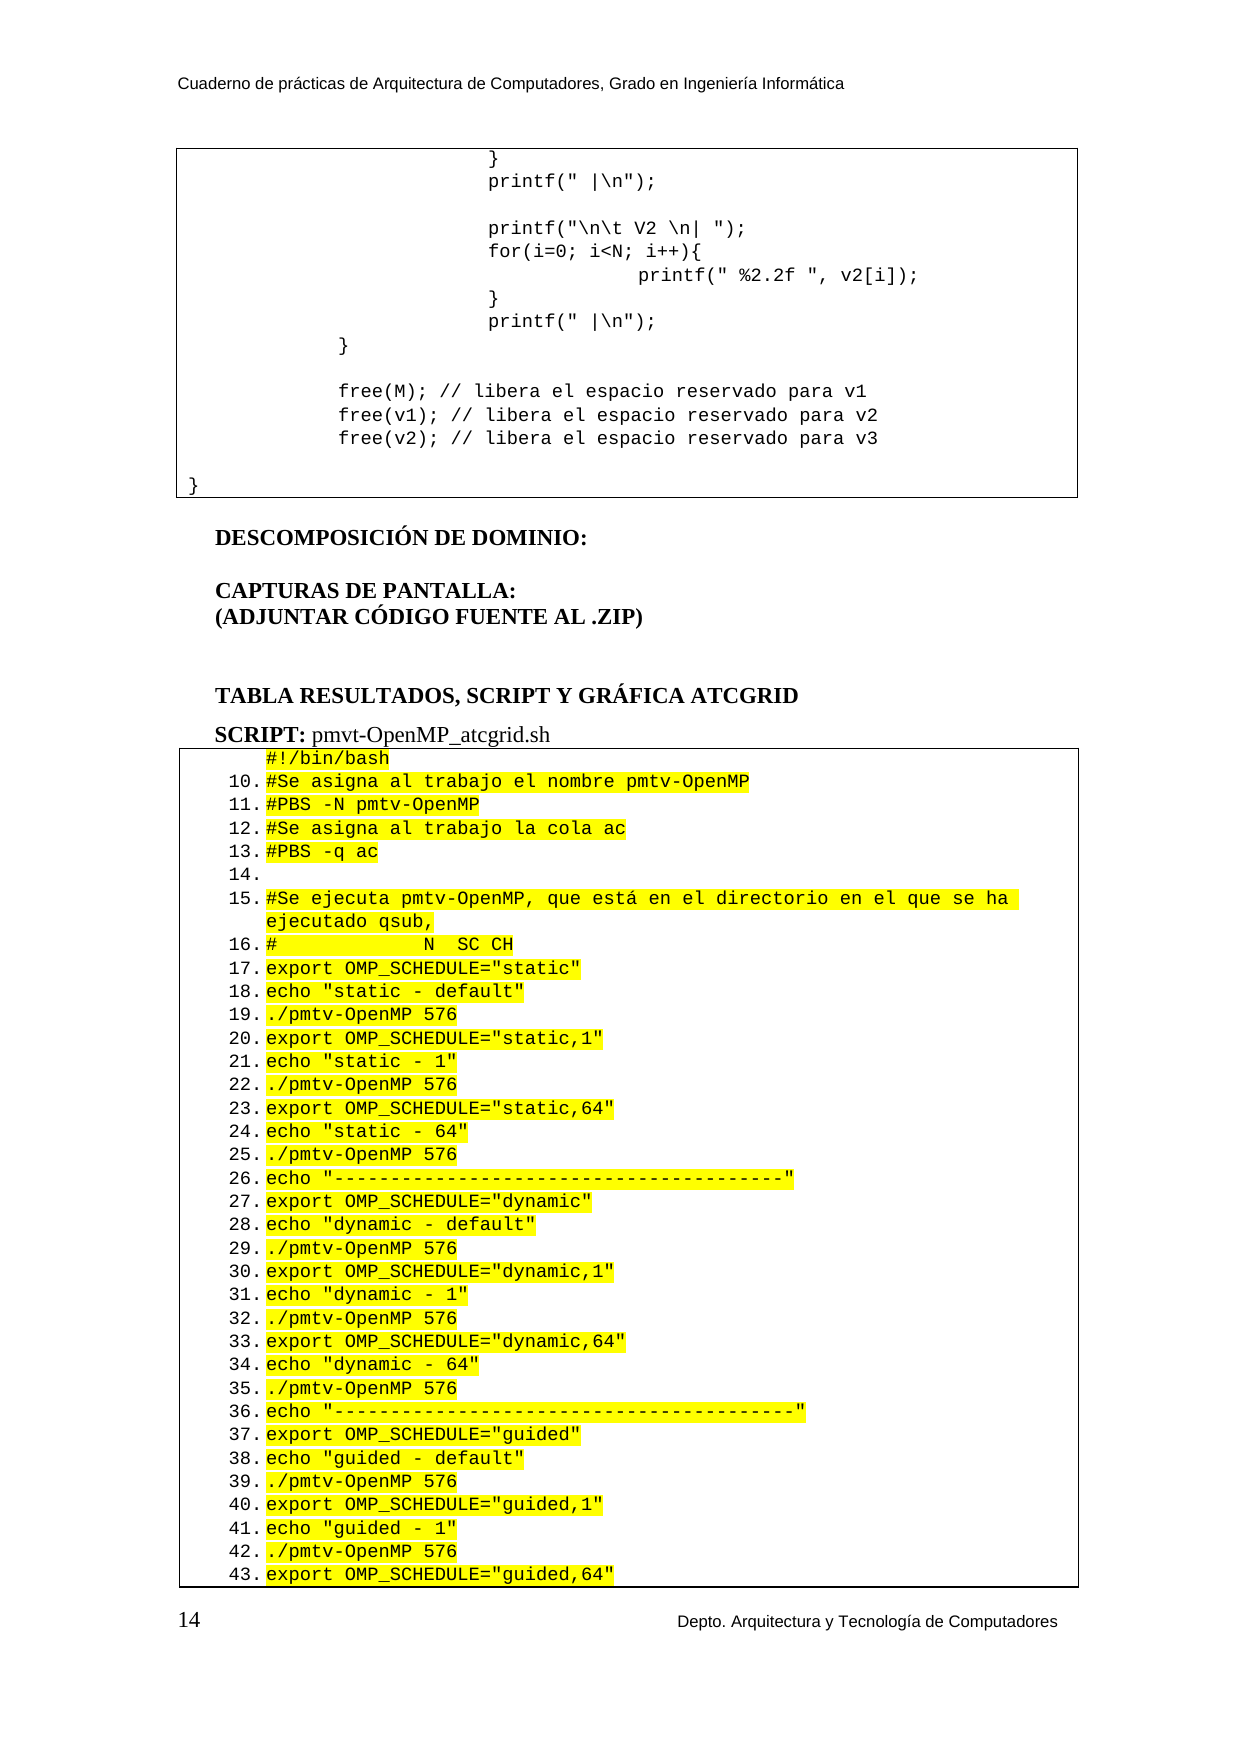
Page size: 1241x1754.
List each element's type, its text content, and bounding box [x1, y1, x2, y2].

text TABLA RESULTADOS, SCRIPT Y GRÁFICA ATCGRID [215, 682, 1063, 708]
text (ADJUNTAR CÓDIGO FUENTE AL .ZIP) [215, 603, 1063, 629]
table_header } printf(" |\n"); printf("\n\t V2 \n| "); for(i=0; i<N; i++){ printf(" %2.2f ", v2[i]); } printf(" |\n"); } free(M); // libera el espacio reservado para v1 free(v1); // libera el espacio reservado para v2 free(v2); // libera el espacio reservado para v3 } [177, 149, 1077, 497]
table_header #!/bin/bash #Se asigna al trabajo el nombre pmtv-OpenMP #PBS -N pmtv-OpenMP #Se asigna al trabajo la cola ac #PBS -q ac #Se ejecuta pmtv-OpenMP, que está en el directorio en el que se ha ejecutado qsub, # N SC CH export OMP_SCHEDULE="static" echo "static - default" ./pmtv-OpenMP 576 export OMP_SCHEDULE="static,1" echo "static - 1" ./pmtv-OpenMP 576 export OMP_SCHEDULE="static,64" echo "static - 64" ./pmtv-OpenMP 576 echo "----------------------------------------" export OMP_SCHEDULE="dynamic" echo "dynamic - default" ./pmtv-OpenMP 576 export OMP_SCHEDULE="dynamic,1" echo "dynamic - 1" ./pmtv-OpenMP 576 export OMP_SCHEDULE="dynamic,64" echo "dynamic - 64" ./pmtv-OpenMP 576 echo "-----------------------------------------" export OMP_SCHEDULE="guided" echo "guided - default" ./pmtv-OpenMP 576 export OMP_SCHEDULE="guided,1" echo "guided - 1" ./pmtv-OpenMP 576 export OMP_SCHEDULE="guided,64" echo "guided - 64" ./pmtv-OpenMP 576 echo "fin correctamente" [180, 749, 1078, 1586]
list SCRIPT: pmvt-OpenMP_atcgrid.sh [214, 721, 1063, 747]
text DESCOMPOSICIÓN DE DOMINIO: [215, 524, 1063, 550]
text CAPTURAS DE PANTALLA: [215, 577, 1063, 603]
